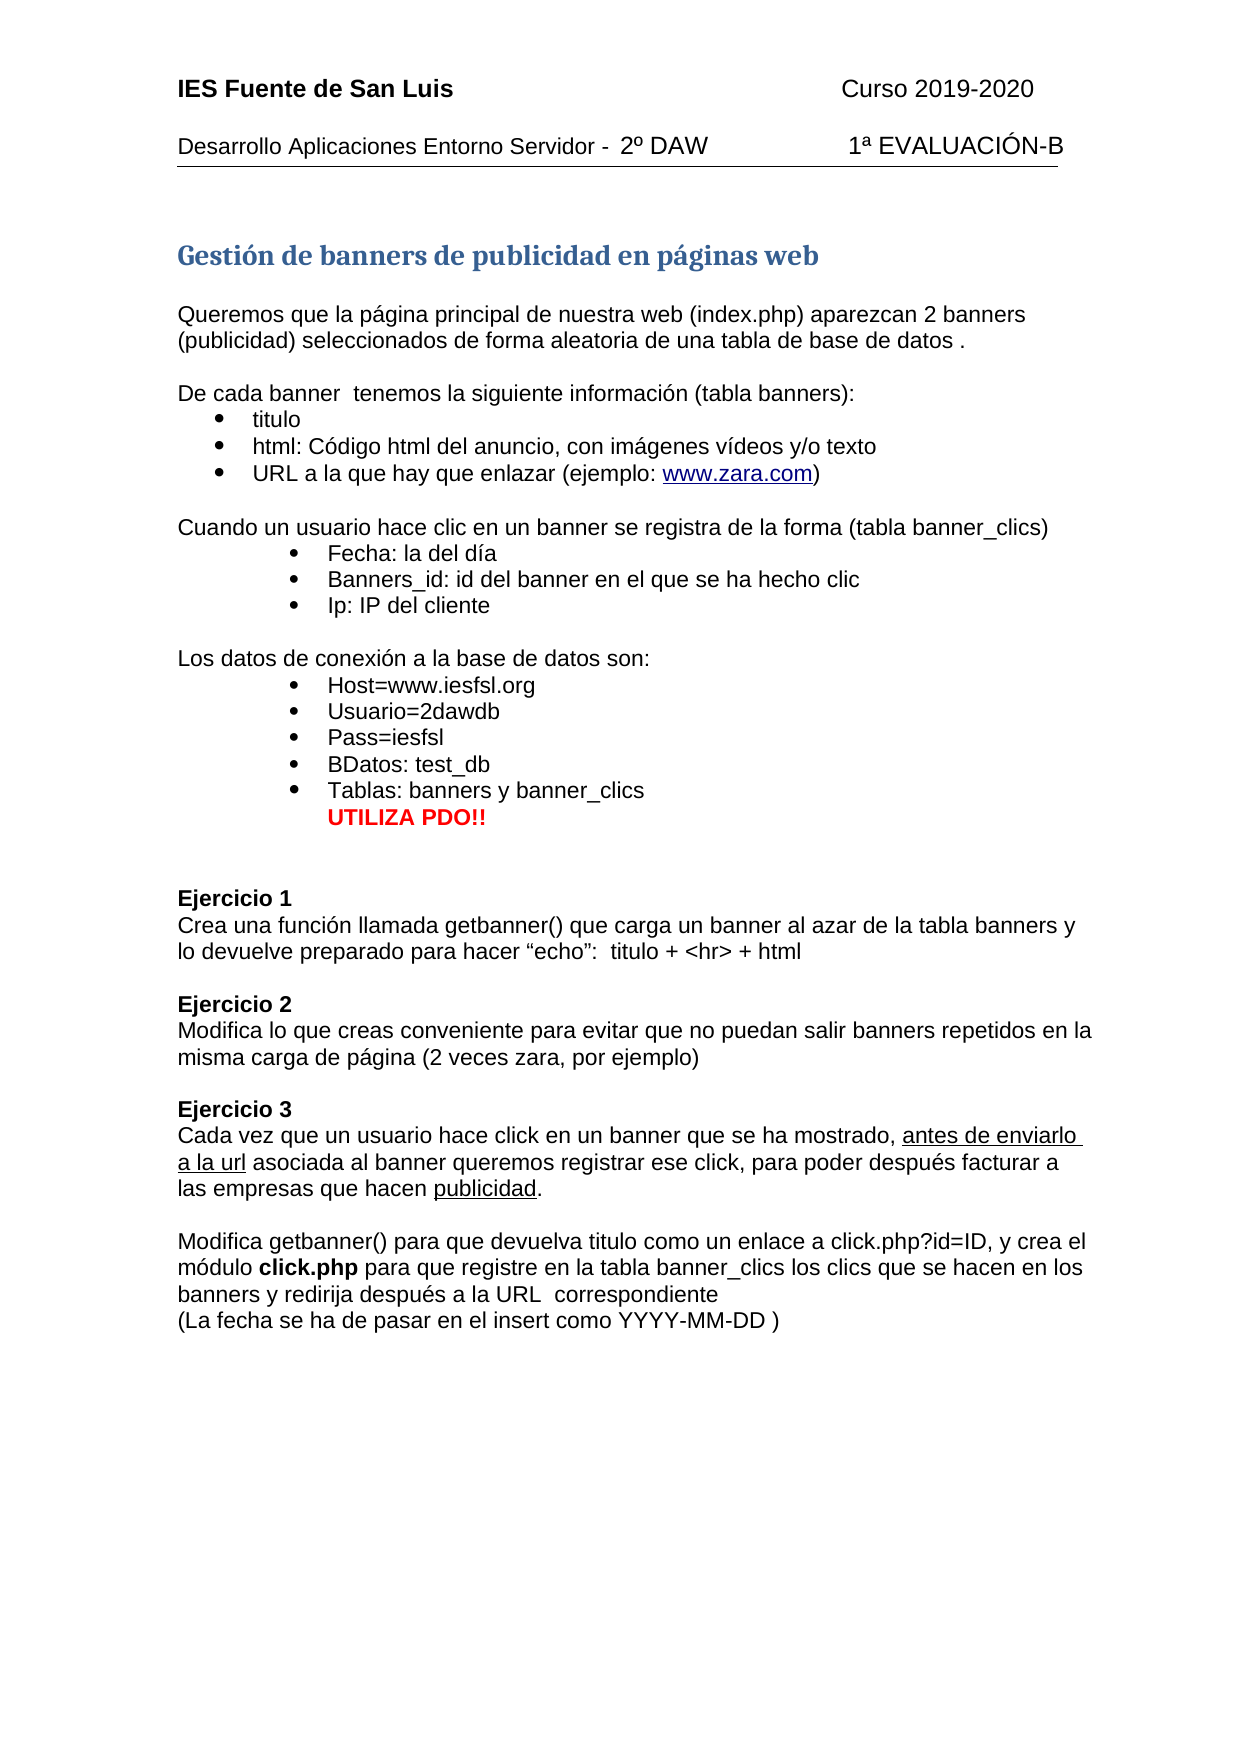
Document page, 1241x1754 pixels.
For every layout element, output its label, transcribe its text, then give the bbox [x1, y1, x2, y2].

list Tablas: banners y banner_clics UTILIZA PDO!! [290, 777, 1093, 859]
list Usuario=2dawdb [290, 698, 1093, 724]
text Queremos que la página principal de nuestra web (index.php) aparezcan 2 banners (publicidad) seleccionados de forma aleatoria de una tabla de base de datos . [177, 301, 1093, 354]
subtitle Gestión de banners de publicidad en páginas web [177, 239, 1093, 272]
text (La fecha se ha de pasar en el insert como YYYY-MM-DD ) [177, 1307, 1093, 1333]
list Host=www.iesfsl.org [290, 672, 1093, 698]
list URL a la que hay que enlazar (ejemplo: www.zara.com) [215, 460, 1093, 487]
text Modifica getbanner() para que devuelva titulo como un enlace a click.php?id=ID, y crea el módulo click.php para que registre en la tabla banner_clics los clics que se hacen en los banners y redirija después a la URL correspondiente [177, 1228, 1093, 1307]
text De cada banner tenemos la siguiente información (tabla banners): [177, 380, 1093, 406]
list Banners_id: id del banner en el que se ha hecho clic [290, 566, 1093, 592]
list Pass=iesfsl [290, 724, 1093, 751]
text Cuando un usuario hace clic en un banner se registra de la forma (tabla banner_clics) [177, 513, 1093, 540]
list titulo [215, 406, 1093, 433]
text Ejercicio 3 Cada vez que un usuario hace click en un banner que se ha mostrado, antes de enviarlo a la url asociada al banner queremos registrar ese click, para poder después facturar a las empresas que hacen publicidad. [177, 1096, 1093, 1202]
text Ejercicio 1 [177, 885, 1093, 912]
list Fecha: la del día [290, 540, 1093, 566]
list html: Código html del anuncio, con imágenes vídeos y/o texto [215, 433, 1093, 460]
list BDatos: test_db [290, 751, 1093, 777]
text Ejercicio 2 Modifica lo que creas conveniente para evitar que no puedan salir banners repetidos en la misma carga de página (2 veces zara, por ejemplo) [177, 964, 1093, 1070]
text Los datos de conexión a la base de datos son: [177, 645, 1093, 672]
text Crea una función llamada getbanner() que carga un banner al azar de la tabla banners y lo devuelve preparado para hacer “echo”: titulo + <hr> + html [177, 912, 1093, 964]
list Ip: IP del cliente [290, 592, 1093, 645]
